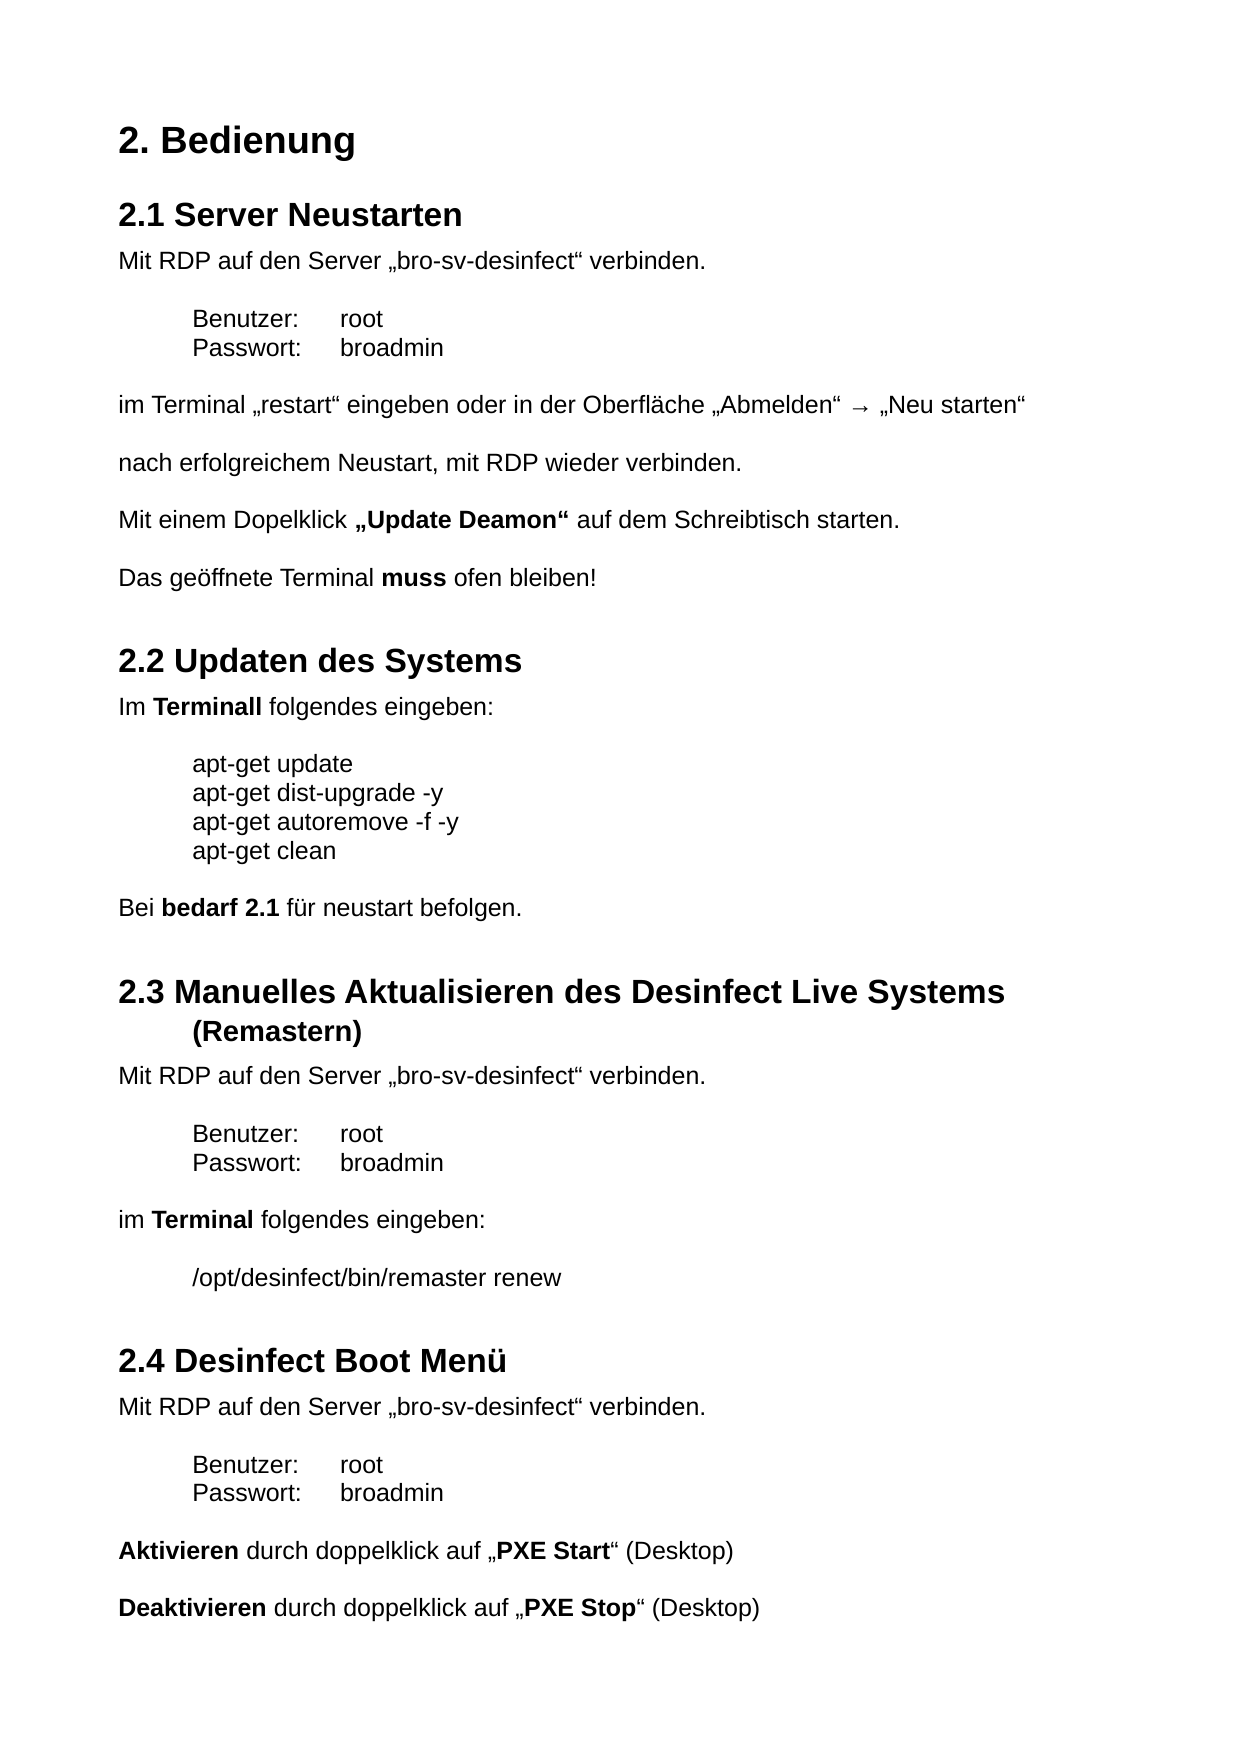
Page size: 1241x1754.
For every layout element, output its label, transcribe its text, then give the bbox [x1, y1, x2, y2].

text Passwort: broadmin [118, 332, 1122, 361]
text apt-get update [118, 749, 1122, 778]
text Passwort: broadmin [118, 1478, 1122, 1507]
subtitle 2.2 Updaten des Systems [118, 641, 1122, 679]
text Benutzer: root [118, 304, 1122, 332]
text Im Terminall folgendes eingeben: [118, 692, 1122, 721]
text Aktivieren durch doppelklick auf „PXE Start“ (Desktop) [118, 1536, 1122, 1564]
text Passwort: broadmin [118, 1148, 1122, 1176]
text Mit einem Dopelklick „Update Deamon“ auf dem Schreibtisch starten. [118, 505, 1122, 534]
text Mit RDP auf den Server „bro-sv-desinfect“ verbinden. [118, 1061, 1122, 1090]
text Mit RDP auf den Server „bro-sv-desinfect“ verbinden. [118, 1392, 1122, 1421]
text /opt/desinfect/bin/remaster renew [118, 1263, 1122, 1291]
text Benutzer: root [118, 1449, 1122, 1478]
subtitle 2.1 Server Neustarten [118, 195, 1122, 234]
subtitle 2.3 Manuelles Aktualisieren des Desinfect Live Systems (Remastern) [118, 972, 1122, 1049]
text im Terminal folgendes eingeben: [118, 1205, 1122, 1234]
text nach erfolgreichem Neustart, mit RDP wieder verbinden. [118, 447, 1122, 476]
text Mit RDP auf den Server „bro-sv-desinfect“ verbinden. [118, 246, 1122, 275]
subtitle 2. Bedienung [118, 118, 1122, 162]
text Bei bedarf 2.1 für neustart befolgen. [118, 893, 1122, 922]
text im Terminal „restart“ eingeben oder in der Oberfläche „Abmelden“ → „Neu starten“ [118, 390, 1122, 419]
text apt-get dist-upgrade -y [118, 778, 1122, 807]
text Deaktivieren durch doppelklick auf „PXE Stop“ (Desktop) [118, 1593, 1122, 1622]
text apt-get clean [118, 836, 1122, 864]
text apt-get autoremove -f -y [118, 807, 1122, 836]
text Benutzer: root [118, 1119, 1122, 1148]
text Das geöffnete Terminal muss ofen bleiben! [118, 562, 1122, 591]
subtitle 2.4 Desinfect Boot Menü [118, 1341, 1122, 1379]
